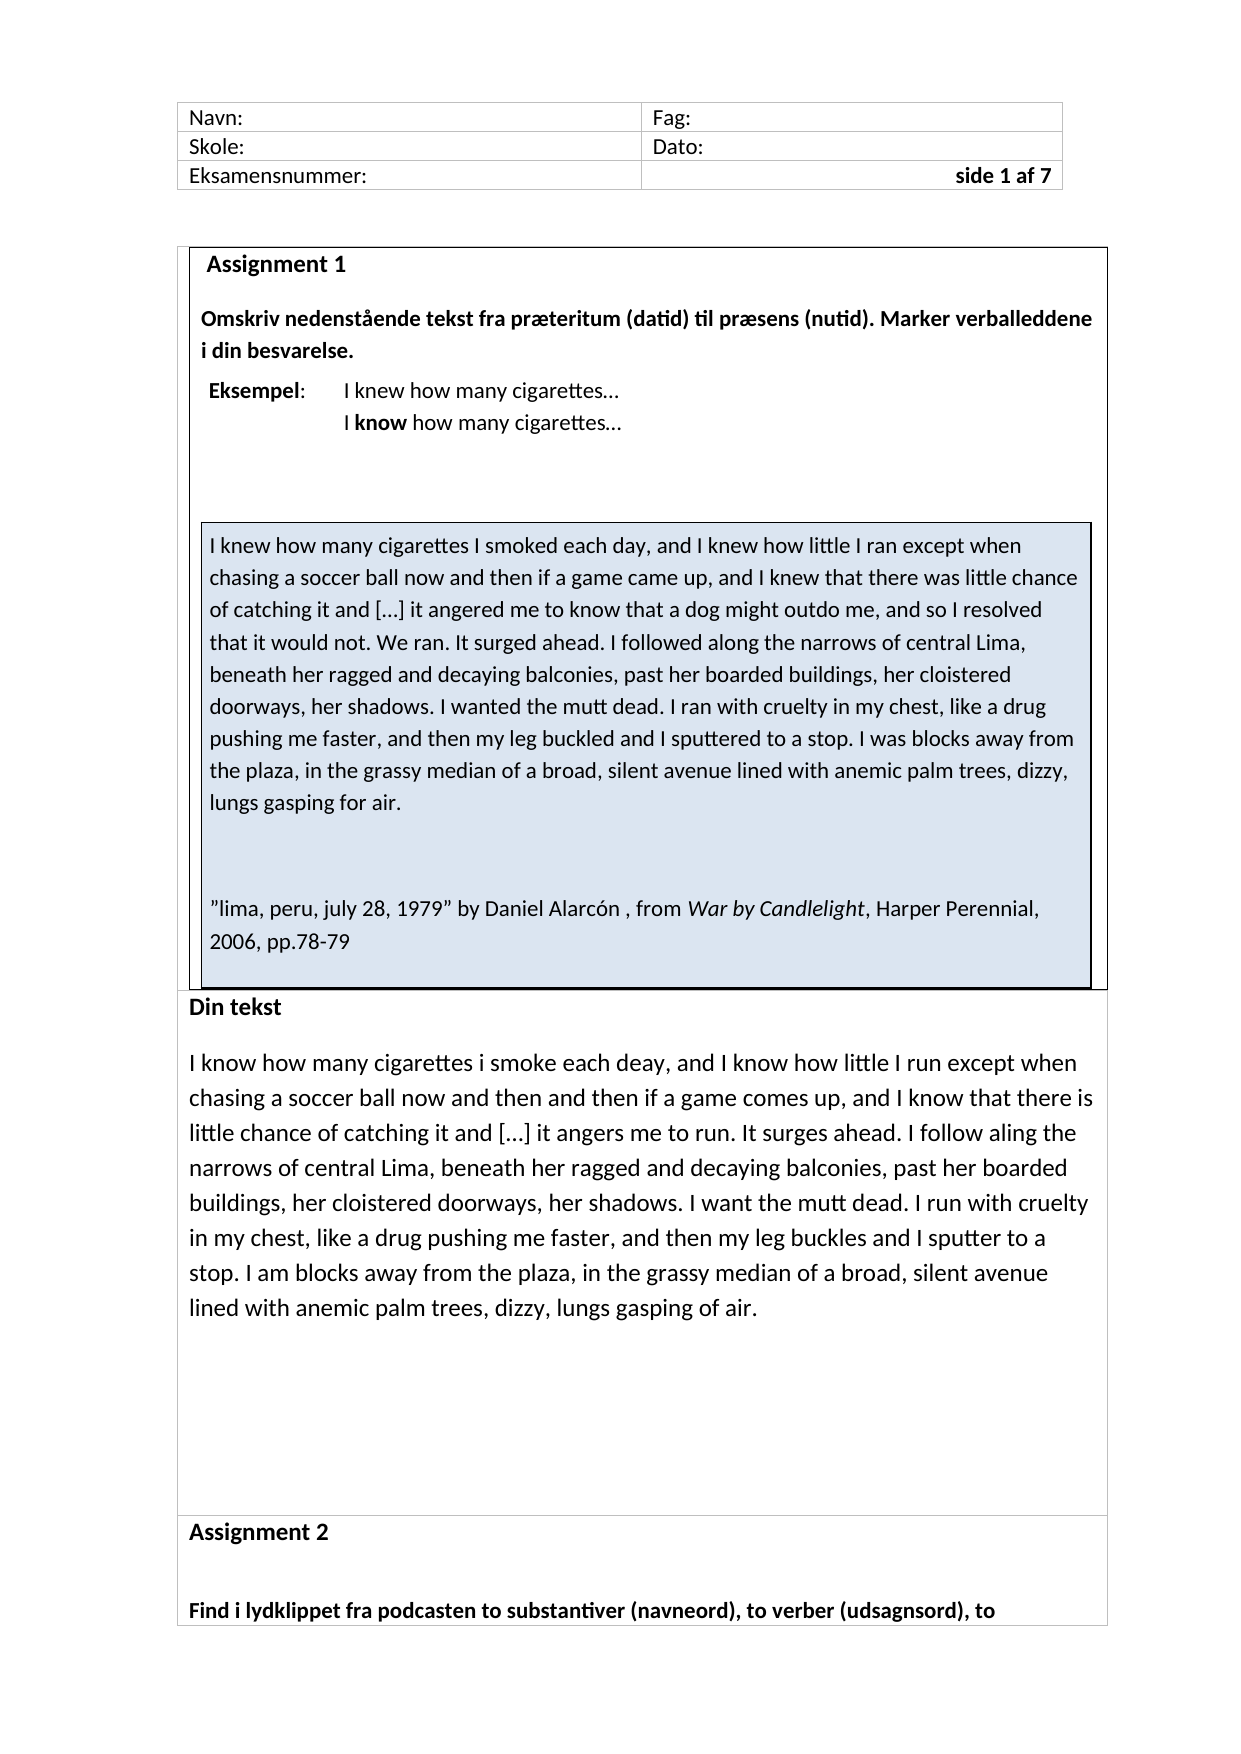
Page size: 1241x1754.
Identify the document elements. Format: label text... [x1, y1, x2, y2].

table_header Eksempel: [201, 369, 336, 469]
table_cell Din tekst I know how many cigarettes i smoke each deay, and I know how little I run except when chasing a soccer ball now and then and then if a game comes up, and I know that there is little chance of catching it and […] it angers me to run. It surges ahead. I follow aling the narrows of central Lima, beneath her ragged and decaying balconies, past her boarded buildings, her cloistered doorways, her shadows. I want the mutt dead. I run with cruelty in my chest, like a drug pushing me faster, and then my leg buckles and I sputter to a stop. I am blocks away from the plaza, in the grassy median of a broad, silent avenue lined with anemic palm trees, dizzy, lungs gasping of air. [178, 991, 1107, 1515]
table_header [178, 247, 189, 990]
table_header I knew how many cigarettes… I know how many cigarettes… [336, 369, 1107, 469]
table_cell Assignment 2 Find i lydklippet fra podcasten to substantiver (navneord), to verber (udsagnsord), to [178, 1516, 1107, 1624]
table_header I knew how many cigarettes I smoked each day, and I knew how little I ran except when chasing a soccer ball now and then if a game came up, and I knew that there was little chance of catching it and […] it angered me to know that a dog might outdo me, and so I resolved that it would not. We ran. It surged ahead. I followed along the narrows of central Lima, beneath her ragged and decaying balconies, past her boarded buildings, her cloistered doorways, her shadows. I wanted the mutt dead. I ran with cruelty in my chest, like a drug pushing me faster, and then my leg buckled and I sputtered to a stop. I was blocks away from the plaza, in the grassy median of a broad, silent avenue lined with anemic palm trees, dizzy, lungs gasping for air. ”lima, peru, july 28, 1979” by Daniel Alarcón , from War by Candlelight, Harper Perennial, 2006, pp.78-79 [202, 523, 1090, 987]
table_header Assignment 1 Omskriv nedenstående tekst fra præteritum (datid) til præsens (nutid). Marker verballeddene i din besvarelse. [190, 248, 1107, 989]
